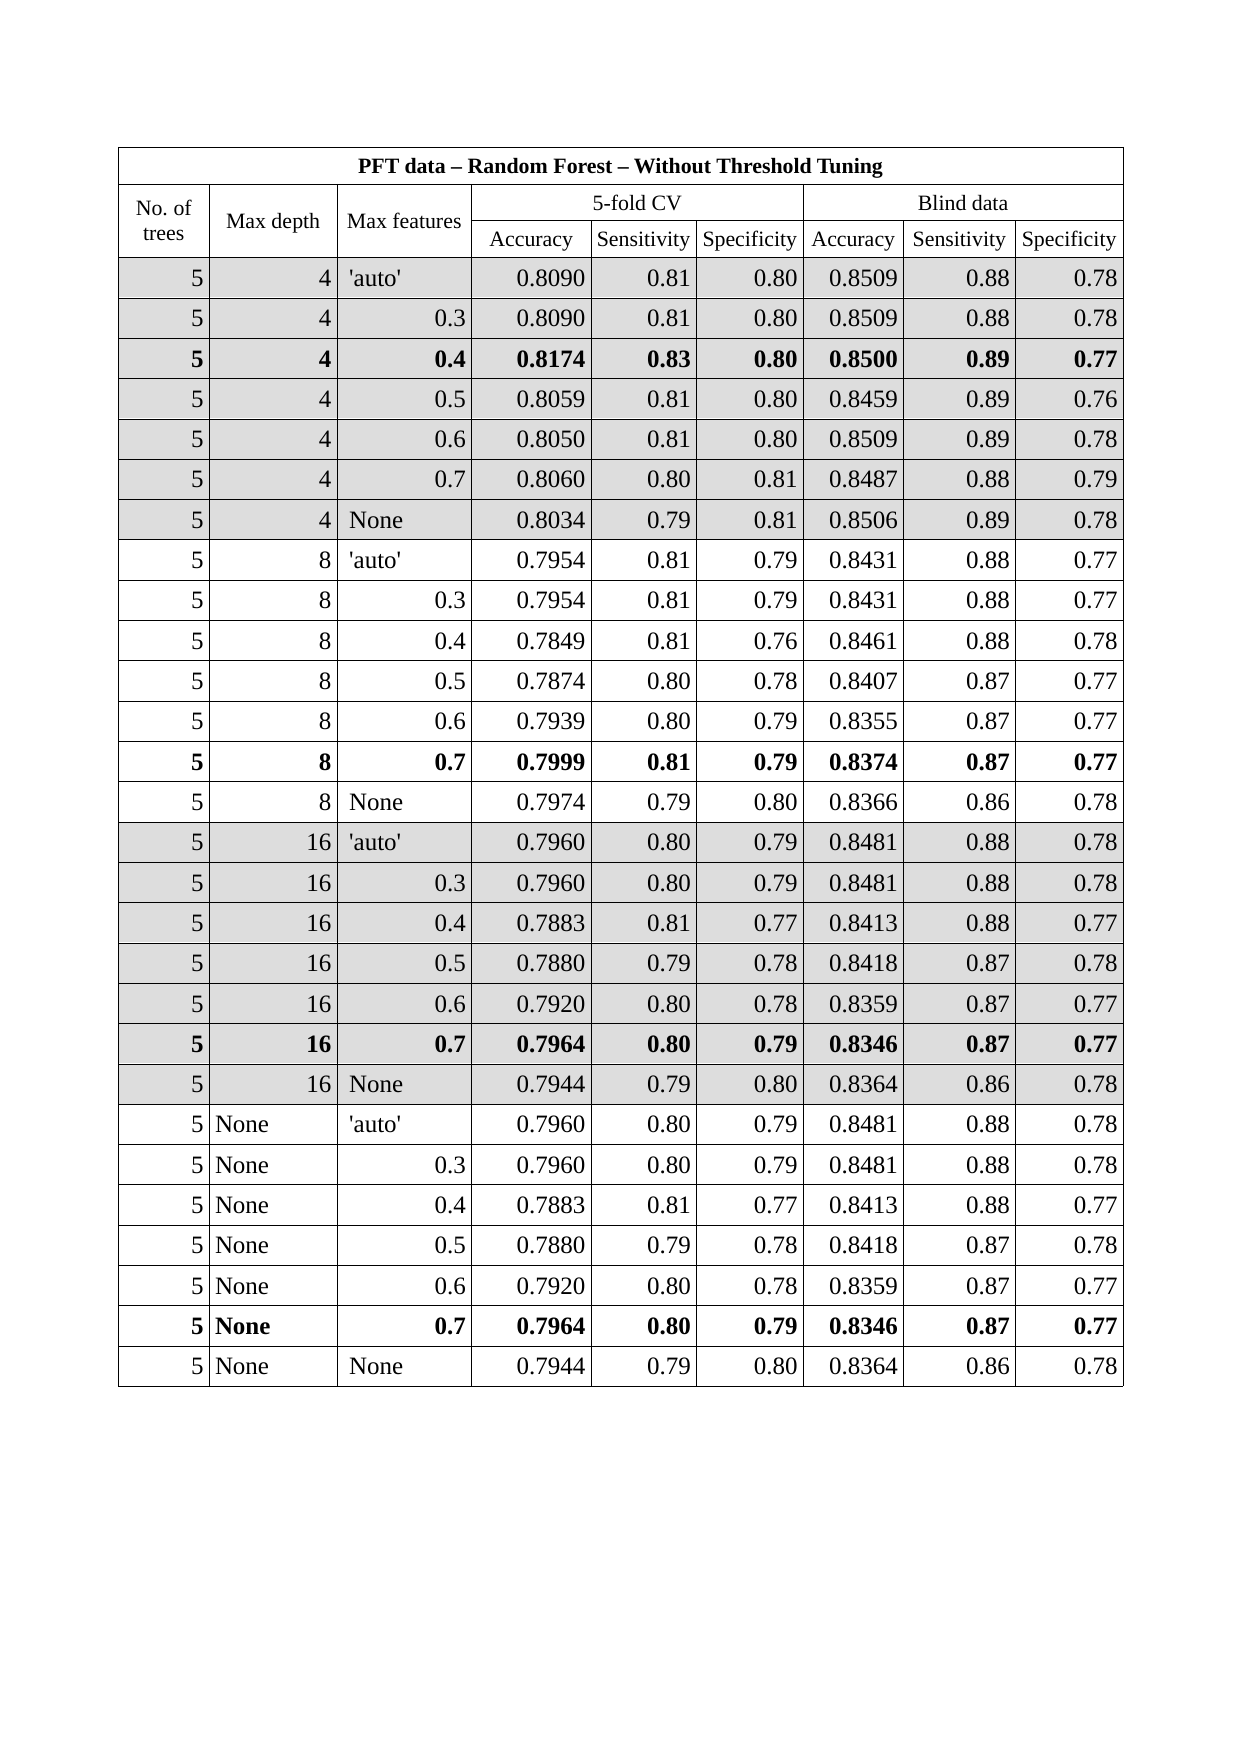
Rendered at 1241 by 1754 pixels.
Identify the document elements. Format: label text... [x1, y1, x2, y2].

table_cell 0.79 [697, 581, 803, 620]
table_cell 5 [119, 1226, 209, 1265]
table_cell 16 [210, 984, 337, 1023]
table_cell 0.89 [904, 420, 1015, 459]
table_cell 0.76 [697, 621, 803, 660]
table_cell 0.8364 [804, 1347, 903, 1386]
table_cell 0.81 [592, 581, 696, 620]
table_cell 0.87 [904, 702, 1015, 741]
table_cell None [210, 1226, 337, 1265]
table_cell 0.80 [592, 823, 696, 862]
table_cell None [210, 1185, 337, 1225]
table_cell 0.80 [592, 460, 696, 499]
table_cell 5 [119, 420, 209, 459]
table_cell 0.88 [904, 863, 1015, 902]
table_cell 5 [119, 258, 209, 297]
table_cell 4 [210, 258, 337, 297]
table_cell Accuracy [472, 221, 591, 257]
table_cell 0.8359 [804, 1266, 903, 1305]
table_cell 0.79 [697, 1105, 803, 1144]
table_cell 0.87 [904, 1306, 1015, 1346]
table_cell 0.88 [904, 460, 1015, 499]
table_cell 0.7 [338, 460, 471, 499]
table_cell 0.7960 [472, 1105, 591, 1144]
table_cell 0.80 [697, 1347, 803, 1386]
table_cell 0.78 [1016, 258, 1123, 297]
table_cell 0.8413 [804, 903, 903, 942]
table_cell 0.77 [1016, 581, 1123, 620]
table_cell 8 [210, 742, 337, 781]
table_cell 5 [119, 379, 209, 418]
table_cell 0.7960 [472, 823, 591, 862]
table_cell 0.8481 [804, 823, 903, 862]
table_cell 16 [210, 863, 337, 902]
table_cell 8 [210, 581, 337, 620]
table_cell 0.8060 [472, 460, 591, 499]
table_cell 0.8059 [472, 379, 591, 418]
table_cell 5 [119, 702, 209, 741]
table_cell 0.88 [904, 581, 1015, 620]
table_cell 4 [210, 339, 337, 378]
table_cell 5 [119, 984, 209, 1023]
table_cell 0.80 [592, 1105, 696, 1144]
table_cell 0.7849 [472, 621, 591, 660]
table_cell 0.86 [904, 782, 1015, 822]
table_cell 0.77 [1016, 1266, 1123, 1305]
table_cell 0.7964 [472, 1024, 591, 1063]
table_cell 0.7883 [472, 1185, 591, 1225]
table_cell 0.78 [1016, 782, 1123, 822]
table_cell 0.87 [904, 984, 1015, 1023]
table_cell 16 [210, 944, 337, 983]
table_cell 0.7954 [472, 581, 591, 620]
table_cell 0.3 [338, 1145, 471, 1184]
table_cell 0.7880 [472, 1226, 591, 1265]
table_cell 0.8509 [804, 299, 903, 338]
table_cell 0.3 [338, 299, 471, 338]
table_cell 0.77 [1016, 903, 1123, 942]
table_cell 0.8487 [804, 460, 903, 499]
table_cell 5 [119, 500, 209, 539]
table_cell 0.81 [592, 379, 696, 418]
table_cell 8 [210, 540, 337, 580]
table_cell 0.81 [592, 540, 696, 580]
table_cell None [210, 1145, 337, 1184]
table_cell 0.80 [592, 1266, 696, 1305]
table_cell 0.79 [1016, 460, 1123, 499]
table_cell 0.80 [592, 702, 696, 741]
table_cell 0.81 [592, 258, 696, 297]
table_cell None [338, 782, 471, 822]
table_cell Sensitivity [904, 221, 1015, 257]
table_cell 0.80 [592, 1306, 696, 1346]
table_cell 5 [119, 339, 209, 378]
table_cell 0.88 [904, 621, 1015, 660]
table_cell 0.8090 [472, 258, 591, 297]
table_cell 0.7960 [472, 863, 591, 902]
table_cell Specificity [1016, 221, 1123, 257]
table_header PFT data – Random Forest – Without Threshold Tuning [119, 148, 1123, 184]
table_cell 0.8346 [804, 1306, 903, 1346]
table_cell 0.79 [697, 863, 803, 902]
table_cell 5 [119, 742, 209, 781]
table_cell 0.78 [1016, 500, 1123, 539]
table_cell 0.7974 [472, 782, 591, 822]
table_cell 0.79 [592, 500, 696, 539]
table_cell Max depth [210, 185, 337, 257]
table_cell 0.5 [338, 944, 471, 983]
table_cell 5 [119, 1347, 209, 1386]
table_cell 0.8481 [804, 1145, 903, 1184]
table_cell 0.86 [904, 1065, 1015, 1104]
table_cell 0.80 [697, 258, 803, 297]
table_cell 0.8500 [804, 339, 903, 378]
table_cell 5 [119, 863, 209, 902]
table_cell 0.77 [697, 903, 803, 942]
table_cell 0.81 [592, 903, 696, 942]
table_cell 5 [119, 1266, 209, 1305]
table_cell 0.78 [697, 661, 803, 701]
table_cell 0.86 [904, 1347, 1015, 1386]
table_cell 'auto' [338, 258, 471, 297]
table_cell 0.7939 [472, 702, 591, 741]
table_cell 0.89 [904, 500, 1015, 539]
table_cell None [338, 500, 471, 539]
table_cell 0.7944 [472, 1347, 591, 1386]
table_cell 16 [210, 1065, 337, 1104]
table_cell 0.8090 [472, 299, 591, 338]
table_cell 0.79 [697, 1306, 803, 1346]
table_cell 0.7880 [472, 944, 591, 983]
table_cell 0.80 [697, 420, 803, 459]
table_cell 0.79 [592, 1347, 696, 1386]
table_cell 8 [210, 621, 337, 660]
table_cell Max features [338, 185, 471, 257]
table_cell 0.87 [904, 944, 1015, 983]
table_cell 5 [119, 1065, 209, 1104]
table_cell 0.81 [697, 500, 803, 539]
table_cell None [210, 1306, 337, 1346]
table_cell 0.81 [592, 742, 696, 781]
table_cell 0.8418 [804, 944, 903, 983]
table_cell 0.8459 [804, 379, 903, 418]
table_cell 0.79 [697, 823, 803, 862]
table_cell 0.88 [904, 258, 1015, 297]
table_cell 0.7964 [472, 1306, 591, 1346]
table_cell 0.78 [1016, 1065, 1123, 1104]
table_cell Sensitivity [592, 221, 696, 257]
table_cell 0.78 [1016, 1145, 1123, 1184]
table_cell 0.87 [904, 1024, 1015, 1063]
table_cell 0.77 [1016, 742, 1123, 781]
table_cell 0.6 [338, 702, 471, 741]
table_cell 0.7 [338, 742, 471, 781]
table_cell 0.79 [697, 742, 803, 781]
table_cell 0.77 [1016, 1024, 1123, 1063]
table_cell 0.87 [904, 1266, 1015, 1305]
table_cell 5 [119, 1024, 209, 1063]
table_cell 0.8481 [804, 1105, 903, 1144]
table_cell 0.87 [904, 661, 1015, 701]
table_cell 0.80 [592, 1024, 696, 1063]
table_cell 0.5 [338, 661, 471, 701]
table_cell 0.77 [1016, 661, 1123, 701]
table_cell 0.87 [904, 742, 1015, 781]
table_cell 0.79 [592, 782, 696, 822]
table_cell 0.8431 [804, 581, 903, 620]
table_cell 0.8461 [804, 621, 903, 660]
table_cell 0.8431 [804, 540, 903, 580]
table_cell 0.78 [697, 984, 803, 1023]
table_cell No. of trees [119, 185, 209, 257]
table_cell 0.78 [1016, 944, 1123, 983]
table_cell 0.8509 [804, 420, 903, 459]
table_cell 0.5 [338, 1226, 471, 1265]
table_cell 0.8506 [804, 500, 903, 539]
table_cell 0.78 [1016, 823, 1123, 862]
table_cell 0.80 [592, 661, 696, 701]
table_cell 0.80 [697, 379, 803, 418]
table_cell 0.79 [592, 1226, 696, 1265]
table_cell 0.77 [697, 1185, 803, 1225]
table_cell 0.78 [1016, 863, 1123, 902]
table_cell 0.8364 [804, 1065, 903, 1104]
table_cell 0.4 [338, 339, 471, 378]
table_cell 4 [210, 379, 337, 418]
table_cell 0.77 [1016, 540, 1123, 580]
table_cell None [338, 1347, 471, 1386]
table_cell 16 [210, 1024, 337, 1063]
table_cell 5 [119, 944, 209, 983]
table_cell 0.81 [592, 299, 696, 338]
table_cell 0.78 [697, 944, 803, 983]
table_cell 5 [119, 299, 209, 338]
table_cell 0.4 [338, 621, 471, 660]
table_cell 0.88 [904, 823, 1015, 862]
table_cell 0.78 [1016, 1347, 1123, 1386]
table_cell 0.81 [697, 460, 803, 499]
table_cell 0.80 [592, 863, 696, 902]
table_cell 0.79 [697, 1145, 803, 1184]
table_cell 0.81 [592, 621, 696, 660]
table_cell 0.7920 [472, 984, 591, 1023]
table_cell 5 [119, 1105, 209, 1144]
table_cell 0.77 [1016, 984, 1123, 1023]
table_cell 0.8359 [804, 984, 903, 1023]
table_cell 0.6 [338, 984, 471, 1023]
table_cell 8 [210, 782, 337, 822]
table_cell 0.88 [904, 1145, 1015, 1184]
table_cell 0.8346 [804, 1024, 903, 1063]
table_cell 0.81 [592, 420, 696, 459]
table_cell 0.7999 [472, 742, 591, 781]
table_cell None [210, 1347, 337, 1386]
table_cell 0.8374 [804, 742, 903, 781]
table_cell 0.79 [592, 1065, 696, 1104]
table_cell 0.81 [592, 1185, 696, 1225]
table_cell 0.89 [904, 379, 1015, 418]
table_cell 0.8418 [804, 1226, 903, 1265]
table_cell 0.7 [338, 1024, 471, 1063]
table_cell 4 [210, 500, 337, 539]
table_cell 0.88 [904, 540, 1015, 580]
table_cell 0.80 [697, 339, 803, 378]
table_cell 0.8366 [804, 782, 903, 822]
table_cell 0.8481 [804, 863, 903, 902]
table_cell 'auto' [338, 540, 471, 580]
table_cell 0.6 [338, 420, 471, 459]
table_cell 0.8355 [804, 702, 903, 741]
table_cell 8 [210, 661, 337, 701]
table_cell 0.8034 [472, 500, 591, 539]
table_cell 0.83 [592, 339, 696, 378]
table_cell 'auto' [338, 823, 471, 862]
table_cell 5 [119, 460, 209, 499]
table_cell Specificity [697, 221, 803, 257]
table_cell 0.78 [1016, 621, 1123, 660]
table_cell 'auto' [338, 1105, 471, 1144]
table_cell 0.8509 [804, 258, 903, 297]
table_cell 0.7954 [472, 540, 591, 580]
table_cell 5 [119, 823, 209, 862]
table_cell 0.80 [592, 984, 696, 1023]
table_cell 5 [119, 540, 209, 580]
table_cell 0.79 [592, 944, 696, 983]
table_cell 0.4 [338, 903, 471, 942]
table_cell 0.8050 [472, 420, 591, 459]
table_cell 5 [119, 661, 209, 701]
table_cell 0.8413 [804, 1185, 903, 1225]
table_cell 0.88 [904, 903, 1015, 942]
table_cell 16 [210, 903, 337, 942]
table_cell 0.77 [1016, 1185, 1123, 1225]
table_cell 0.88 [904, 1105, 1015, 1144]
table_cell 0.6 [338, 1266, 471, 1305]
table_cell 16 [210, 823, 337, 862]
table_cell 0.7944 [472, 1065, 591, 1104]
table_cell 5 [119, 621, 209, 660]
table_cell 0.4 [338, 1185, 471, 1225]
table_cell 5 [119, 1145, 209, 1184]
table_cell 0.78 [697, 1266, 803, 1305]
table_cell 5 [119, 782, 209, 822]
table_cell 0.80 [697, 782, 803, 822]
table_cell None [338, 1065, 471, 1104]
table_cell 4 [210, 460, 337, 499]
table_cell 0.78 [697, 1226, 803, 1265]
table_cell 4 [210, 420, 337, 459]
table_cell 0.79 [697, 1024, 803, 1063]
table_cell 0.77 [1016, 1306, 1123, 1346]
table_cell 8 [210, 702, 337, 741]
table_cell None [210, 1266, 337, 1305]
table_cell 0.89 [904, 339, 1015, 378]
table_cell 5 [119, 1185, 209, 1225]
table_cell 0.80 [697, 1065, 803, 1104]
table_cell 0.8174 [472, 339, 591, 378]
table_cell 0.3 [338, 581, 471, 620]
table_cell 0.77 [1016, 702, 1123, 741]
table_cell 0.76 [1016, 379, 1123, 418]
table_cell 0.7883 [472, 903, 591, 942]
table_cell 0.87 [904, 1226, 1015, 1265]
table_cell 0.88 [904, 1185, 1015, 1225]
table_cell 0.8407 [804, 661, 903, 701]
table_cell 5 [119, 581, 209, 620]
table_cell 5-fold CV [472, 185, 803, 220]
table_cell 4 [210, 299, 337, 338]
table_cell 0.3 [338, 863, 471, 902]
table_cell 0.7874 [472, 661, 591, 701]
table_cell 0.79 [697, 702, 803, 741]
table_cell 0.78 [1016, 1105, 1123, 1144]
table_cell 0.5 [338, 379, 471, 418]
table_cell 0.88 [904, 299, 1015, 338]
table_cell 0.78 [1016, 420, 1123, 459]
table_cell 0.7960 [472, 1145, 591, 1184]
table_cell 0.77 [1016, 339, 1123, 378]
table_cell Blind data [804, 185, 1123, 220]
table_cell 0.7 [338, 1306, 471, 1346]
table_cell 0.79 [697, 540, 803, 580]
table_cell 5 [119, 903, 209, 942]
table_cell Accuracy [804, 221, 903, 257]
table_cell 0.80 [697, 299, 803, 338]
table_cell 0.78 [1016, 1226, 1123, 1265]
table_cell 0.80 [592, 1145, 696, 1184]
table_cell 0.78 [1016, 299, 1123, 338]
table_cell None [210, 1105, 337, 1144]
table_cell 0.7920 [472, 1266, 591, 1305]
table_cell 5 [119, 1306, 209, 1346]
